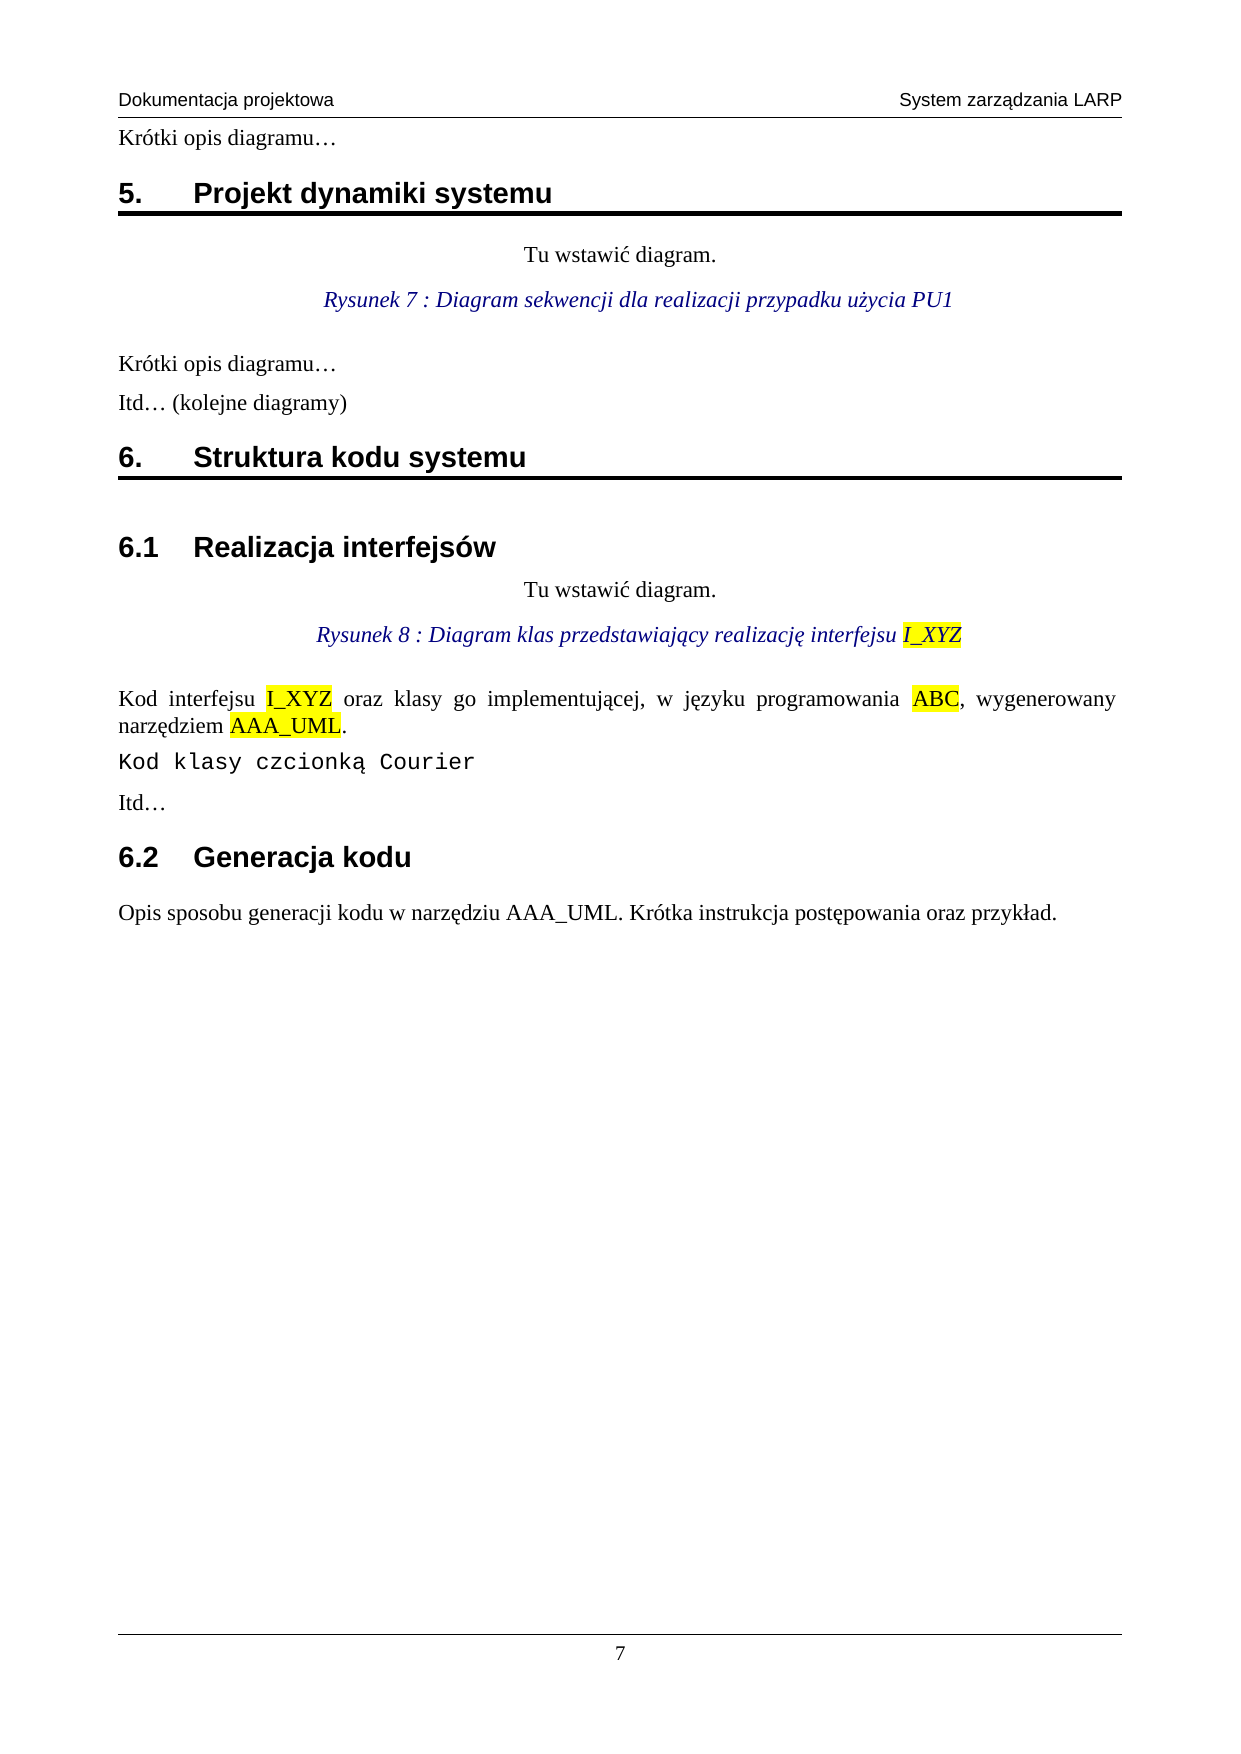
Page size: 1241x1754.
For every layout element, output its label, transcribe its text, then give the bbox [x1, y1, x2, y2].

text Tu wstawić diagram. [118, 576, 1122, 603]
text Kod klasy czcionką Courier [118, 751, 1116, 777]
text Itd… (kolejne diagramy) [118, 389, 1116, 415]
subtitle Generacja kodu [118, 840, 1122, 874]
text Kod interfejsu I_XYZ oraz klasy go implementującej, w języku programowania ABC, wygenerowany narzędziem AAA_UML. [118, 685, 1116, 738]
text Krótki opis diagramu… [118, 124, 1116, 151]
subtitle Realizacja interfejsów [118, 530, 1122, 564]
text Tu wstawić diagram. [118, 241, 1122, 267]
text Krótki opis diagramu… [118, 350, 1116, 376]
text Opis sposobu generacji kodu w narzędziu AAA_UML. Krótka instrukcja postępowania oraz przykład. [118, 899, 1116, 925]
text Rysunek 8 : Diagram klas przedstawiający realizację interfejsu I_XYZ [155, 622, 1122, 648]
subtitle Struktura kodu systemu [118, 440, 1122, 476]
text Itd… [118, 789, 1116, 815]
subtitle Projekt dynamiki systemu [118, 176, 1122, 211]
text Rysunek 7 : Diagram sekwencji dla realizacji przypadku użycia PU1 [155, 286, 1122, 312]
